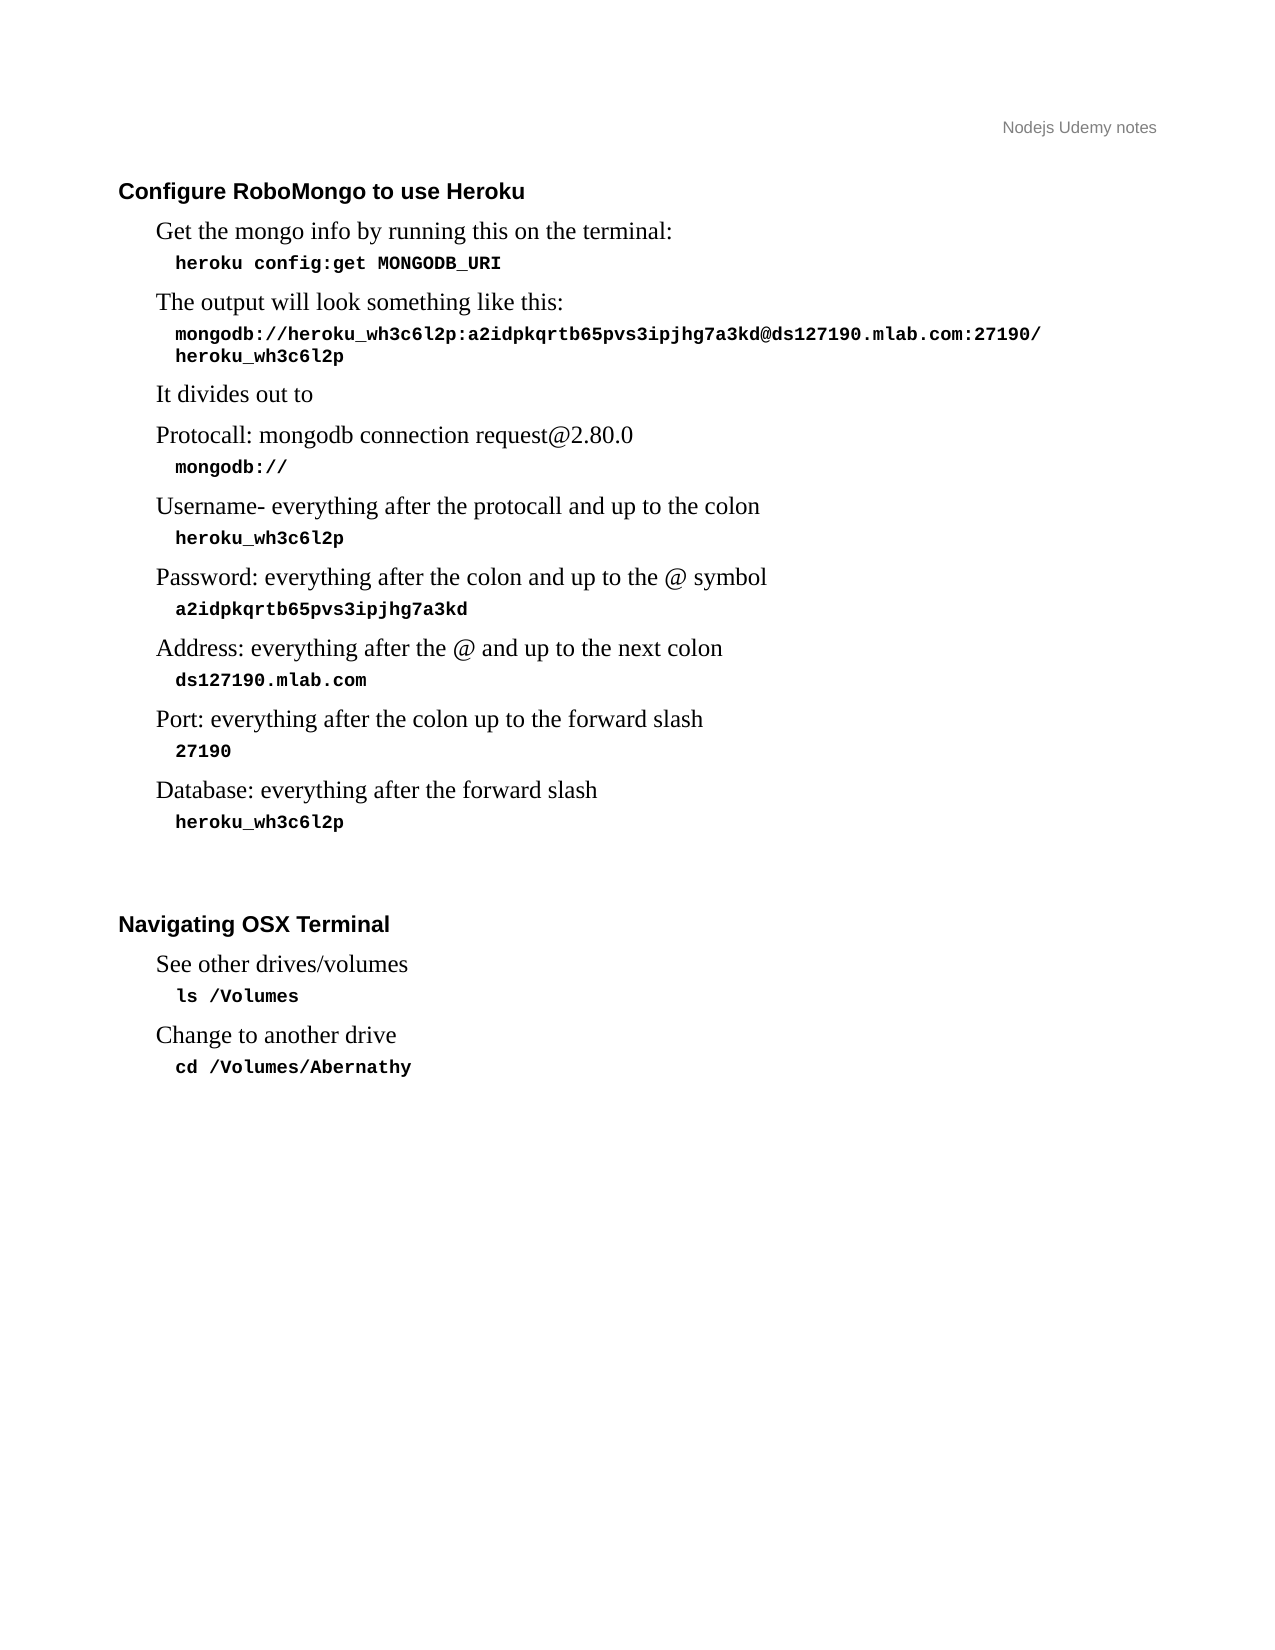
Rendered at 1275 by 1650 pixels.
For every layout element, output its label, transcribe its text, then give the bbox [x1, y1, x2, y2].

text heroku_wh3c6l2p [175, 529, 1157, 550]
text heroku config:get MONGODB_URI [175, 254, 1157, 275]
text Database: everything after the forward slash [156, 775, 1157, 804]
text Password: everything after the colon and up to the @ symbol [156, 562, 1157, 591]
text Port: everything after the colon up to the forward slash [156, 704, 1157, 733]
text ds127190.mlab.com [175, 671, 1157, 692]
text ls /Volumes [175, 987, 1157, 1008]
text See other drives/volumes [156, 949, 1157, 978]
text The output will look something like this: [156, 287, 1157, 316]
text Get the mongo info by running this on the terminal: [156, 216, 1157, 245]
text a2idpkqrtb65pvs3ipjhg7a3kd [175, 600, 1157, 621]
text Protocall: mongodb connection request@2.80.0 [156, 420, 1157, 449]
subtitle Navigating OSX Terminal [118, 911, 1157, 937]
text 27190 [175, 742, 1157, 763]
text cd /Volumes/Abernathy [175, 1058, 1157, 1079]
text Change to another drive [156, 1020, 1157, 1049]
text mongodb://heroku_wh3c6l2p:a2idpkqrtb65pvs3ipjhg7a3kd@ds127190.mlab.com:27190/heroku_wh3c6l2p [175, 325, 1157, 368]
text mongodb:// [175, 458, 1157, 479]
text heroku_wh3c6l2p [175, 813, 1157, 834]
text Username- everything after the protocall and up to the colon [156, 491, 1157, 520]
text Address: everything after the @ and up to the next colon [156, 633, 1157, 662]
subtitle Configure RoboMongo to use Heroku [118, 178, 1157, 204]
text It divides out to [156, 379, 1157, 408]
